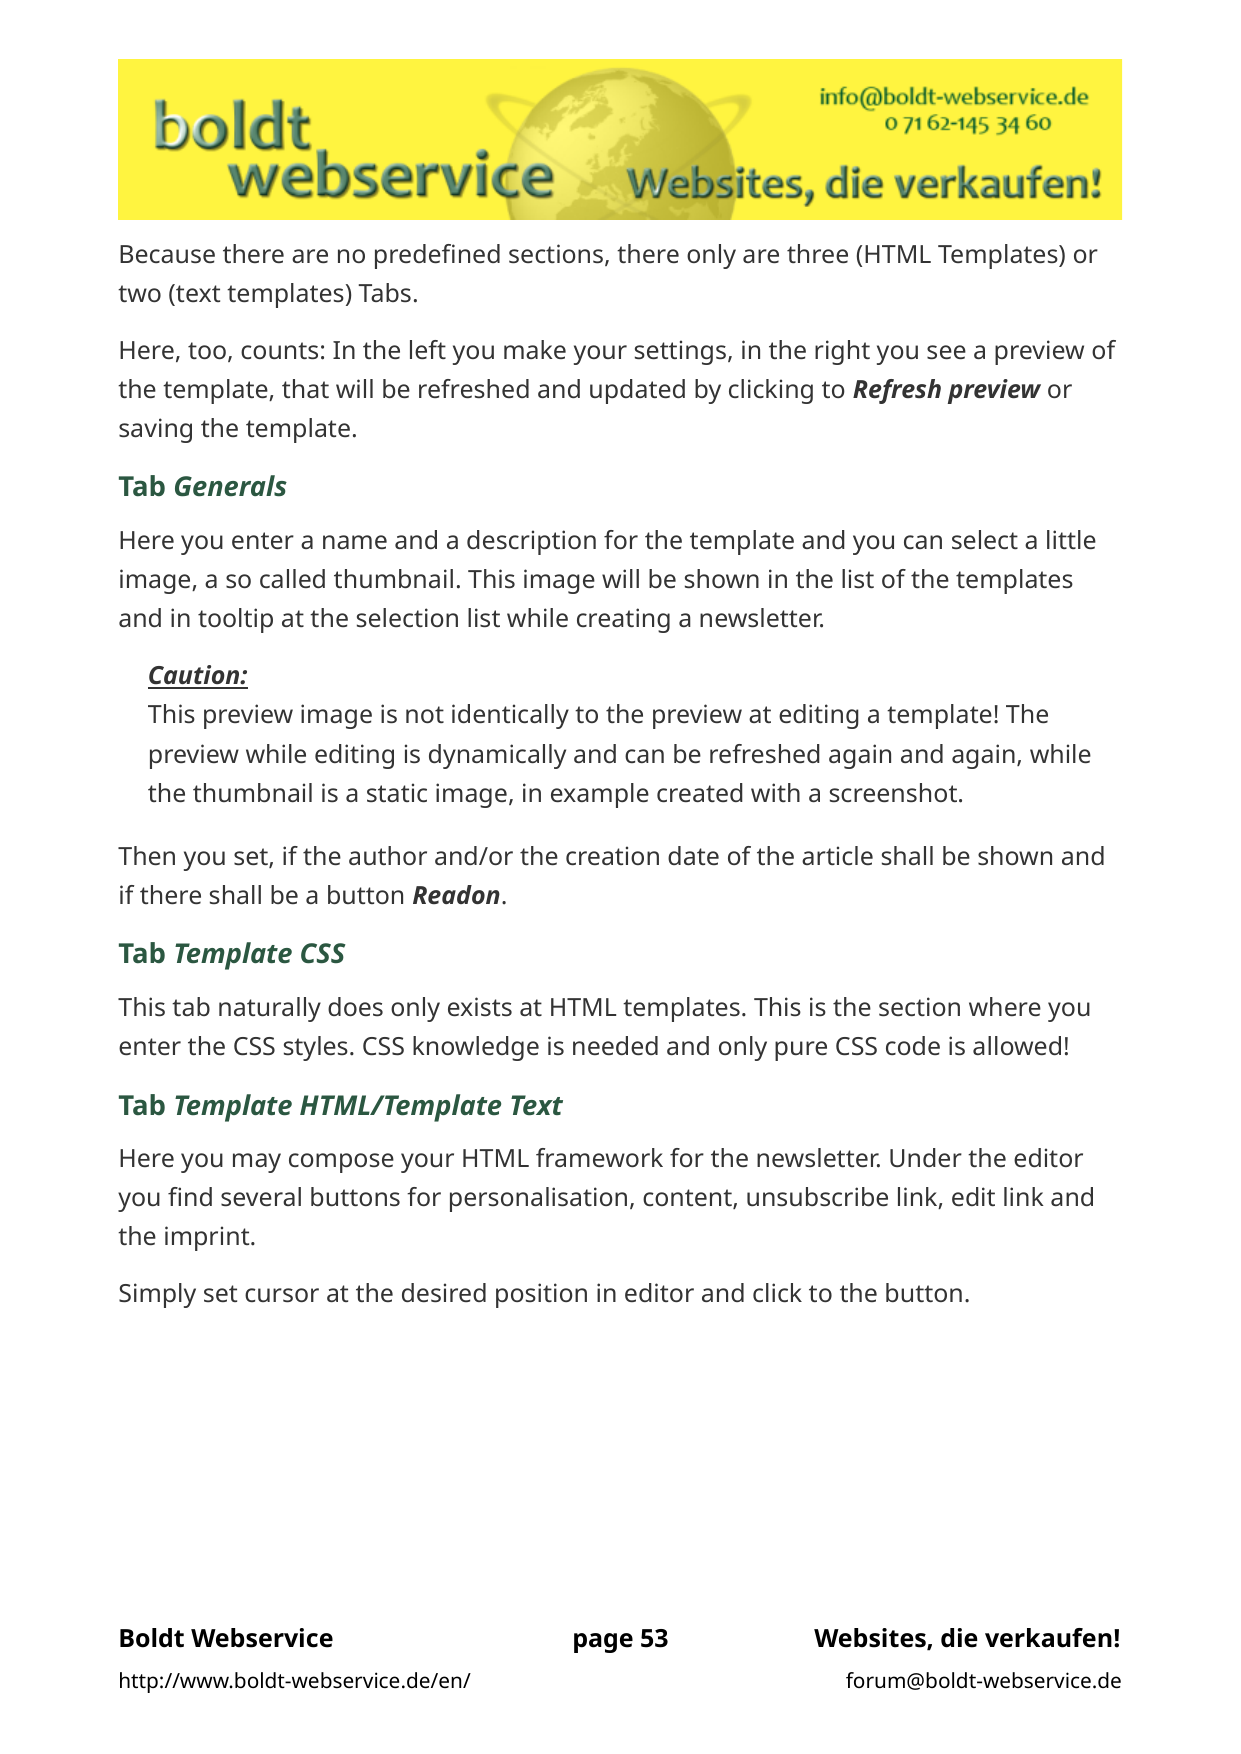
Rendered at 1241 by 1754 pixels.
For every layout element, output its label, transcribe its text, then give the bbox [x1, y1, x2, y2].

text Simply set cursor at the desired position in editor and click to the button. [118, 1276, 1122, 1310]
subtitle Tab Generals [118, 467, 1122, 505]
text Here you may compose your HTML framework for the newsletter. Under the editor you find several buttons for personalisation, content, unsubscribe link, edit link and the imprint. [118, 1141, 1122, 1253]
text This tab naturally does only exists at HTML templates. This is the section where you enter the CSS styles. CSS knowledge is needed and only pure CSS code is allowed! [118, 989, 1122, 1063]
picture [118, 59, 1123, 220]
text Here you enter a name and a description for the template and you can select a little image, a so called thumbnail. This image will be shown in the list of the templates and in tooltip at the selection list while creating a newsletter. [118, 523, 1122, 635]
text Then you set, if the author and/or the creation date of the article shall be shown and if there shall be a button Readon. [118, 838, 1122, 911]
text Caution: This preview image is not identically to the preview at editing a template! The preview while editing is dynamically and can be refreshed again and again, while the thumbnail is a static image, in example created with a screenshot. [148, 658, 1122, 809]
subtitle Tab Template CSS [118, 934, 1122, 972]
subtitle Tab Template HTML/Template Text [118, 1086, 1122, 1123]
text Here, too, counts: In the left you make your settings, in the right you see a preview of the template, that will be refreshed and updated by clicking to Refresh preview or saving the template. [118, 332, 1122, 445]
text Because there are no predefined sections, there only are three (HTML Templates) or two (text templates) Tabs. [118, 236, 1122, 309]
